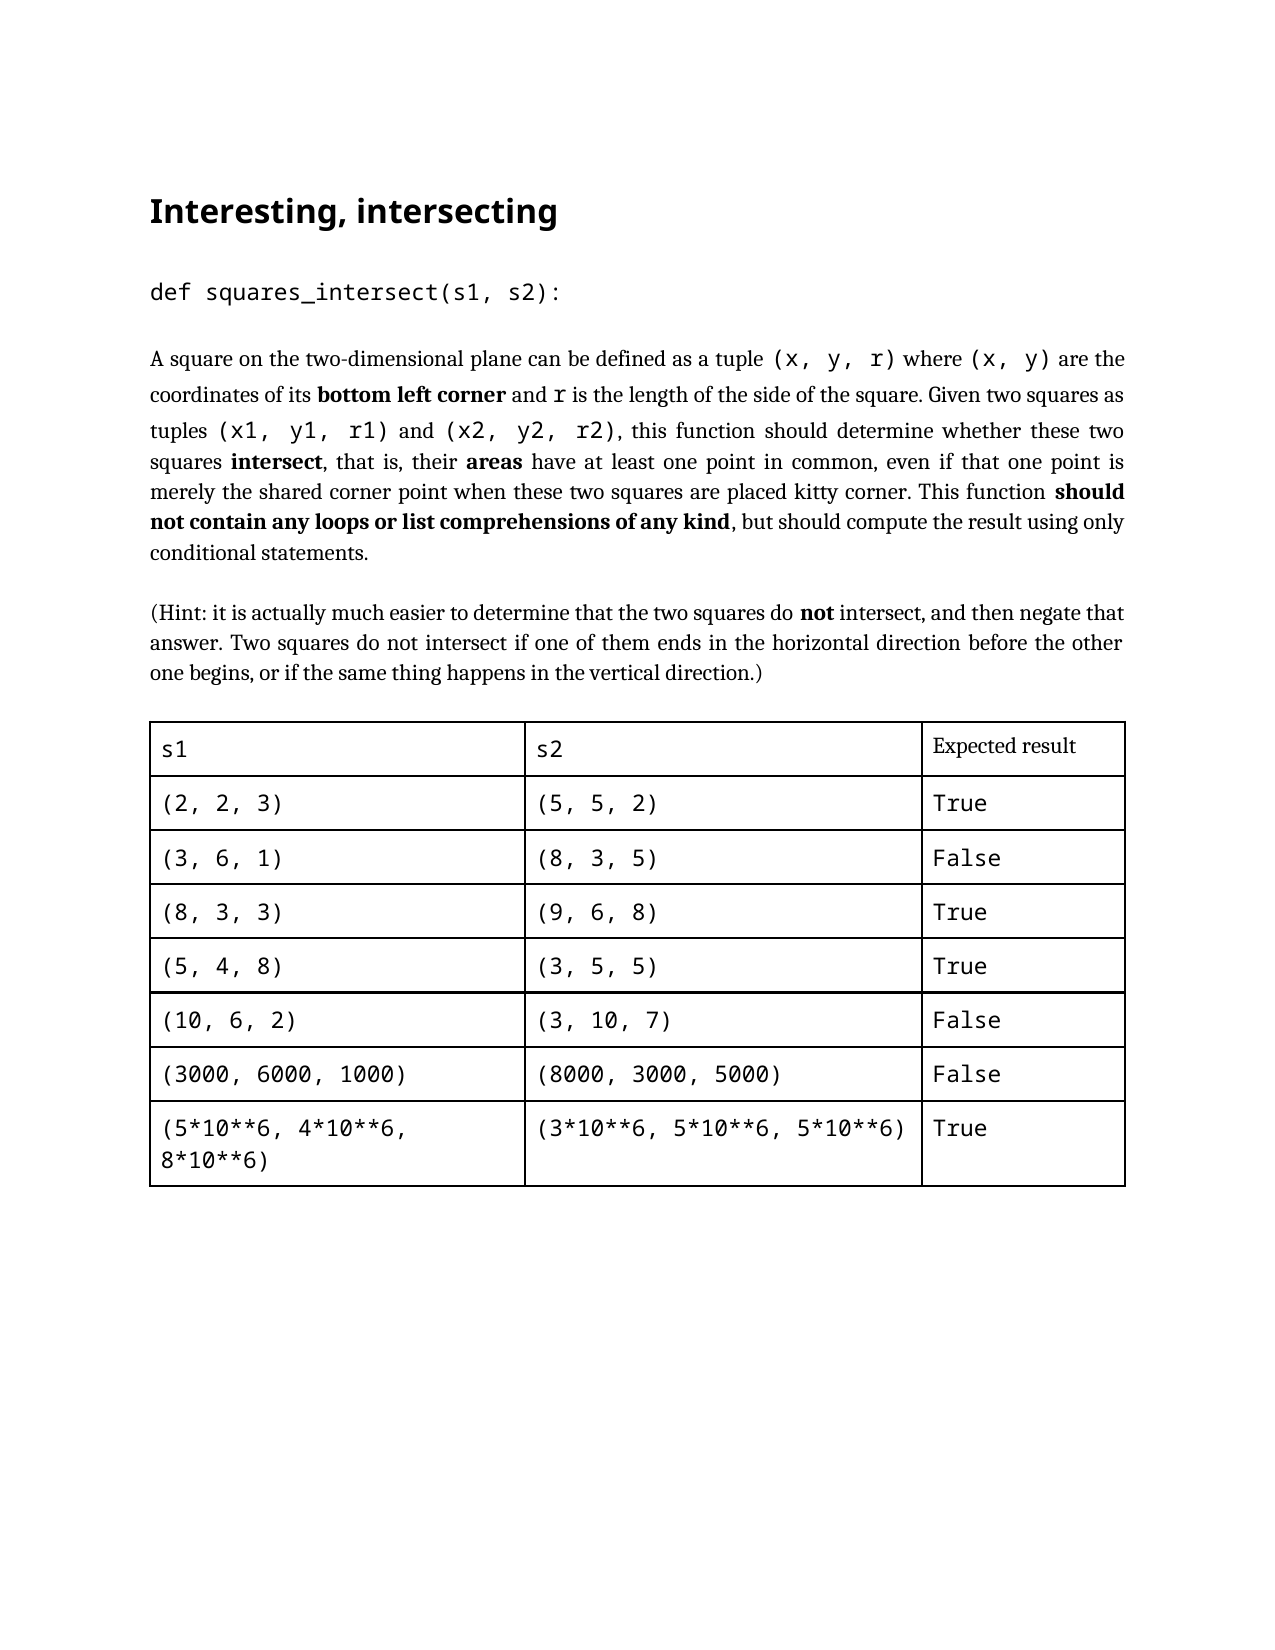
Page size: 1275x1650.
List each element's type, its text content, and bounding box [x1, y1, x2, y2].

table_cell True [923, 885, 1124, 937]
table_cell True [923, 939, 1124, 991]
table_cell (3, 5, 5) [526, 939, 921, 991]
table_header s2 [526, 723, 921, 775]
table_cell (3, 10, 7) [526, 994, 921, 1046]
table_cell (10, 6, 2) [151, 994, 524, 1046]
table_cell (8, 3, 3) [151, 885, 524, 937]
subtitle Interesting, intersecting [150, 187, 1125, 233]
table_cell True [923, 777, 1124, 829]
table_cell False [923, 1048, 1124, 1100]
table_cell True [923, 1102, 1124, 1185]
table_cell (9, 6, 8) [526, 885, 921, 937]
text (Hint: it is actually much easier to determine that the two squares do not intersect, and then negate that answer. Two squares do not intersect if one of them ends in the horizontal direction before the other one begins, or if the same thing happens in the vertical direction.) [150, 600, 1125, 687]
table_header s1 [151, 723, 524, 775]
text def squares_intersect(s1, s2): [150, 276, 1125, 307]
table_cell (3*10**6, 5*10**6, 5*10**6) [526, 1102, 921, 1185]
table_cell (8000, 3000, 5000) [526, 1048, 921, 1100]
table_cell (8, 3, 5) [526, 831, 921, 883]
table_cell (5*10**6, 4*10**6, 8*10**6) [151, 1102, 524, 1185]
table_cell False [923, 994, 1124, 1046]
text A square on the two-dimensional plane can be defined as a tuple (x, y, r) where (x, y) are the coordinates of its bottom left corner and r is the length of the side of the square. Given two squares as tuples (x1, y1, r1) and (x2, y2, r2), this function should determine whether these two squares intersect, that is, their areas have at least one point in common, even if that one point is merely the shared corner point when these two squares are placed kitty corner. This function should not contain any loops or list comprehensions of any kind, but should compute the result using only conditional statements. [150, 342, 1125, 566]
table_cell (3, 6, 1) [151, 831, 524, 883]
table_cell (3000, 6000, 1000) [151, 1048, 524, 1100]
table_cell False [923, 831, 1124, 883]
table_cell (5, 4, 8) [151, 939, 524, 991]
table_header Expected result [923, 723, 1124, 775]
table_cell (2, 2, 3) [151, 777, 524, 829]
table_cell (5, 5, 2) [526, 777, 921, 829]
